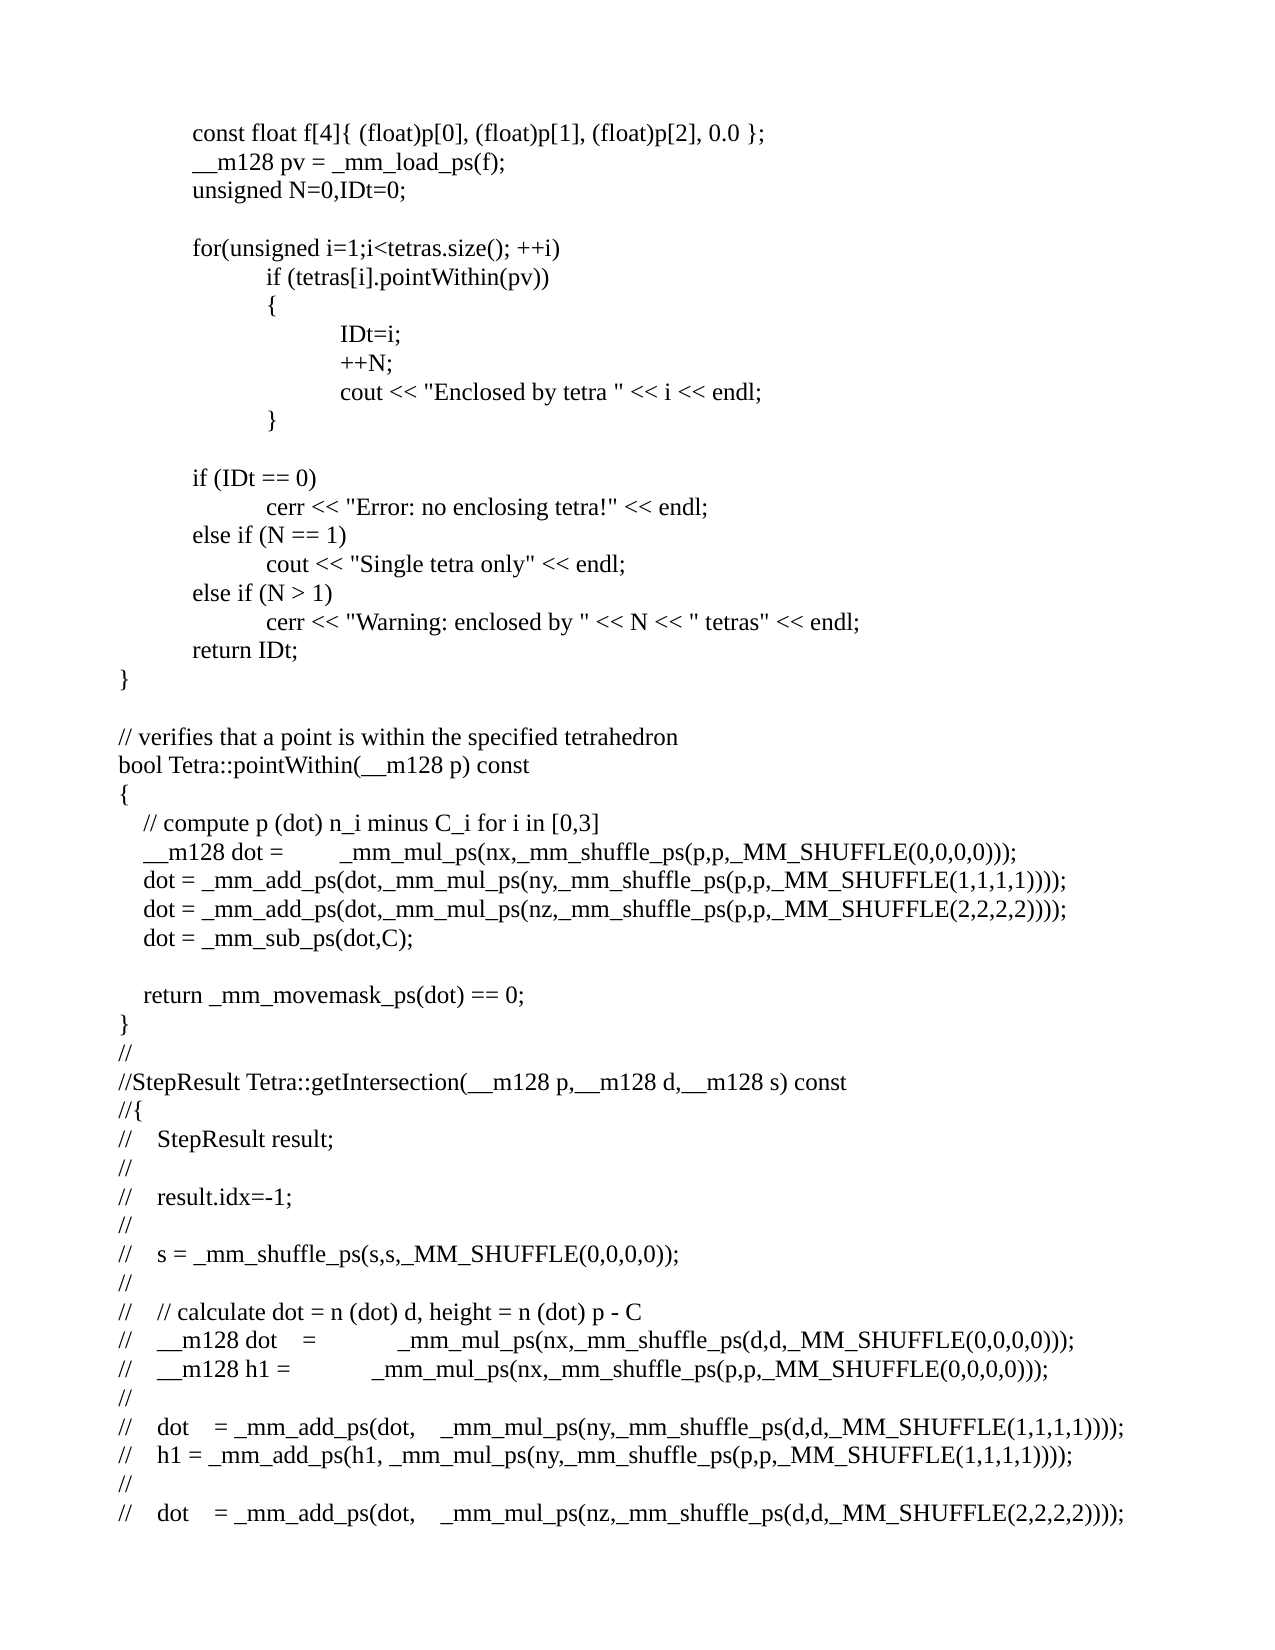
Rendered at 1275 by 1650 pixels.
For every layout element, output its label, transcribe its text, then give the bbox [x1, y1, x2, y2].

text //StepResult Tetra::getIntersection(__m128 p,__m128 d,__m128 s) const [118, 1067, 1157, 1096]
text } [118, 664, 1157, 693]
text if (IDt == 0) [118, 463, 1157, 492]
text // verifies that a point is within the specified tetrahedron [118, 722, 1157, 751]
text // [118, 1383, 1157, 1412]
text //{ [118, 1096, 1157, 1124]
text // [118, 1038, 1157, 1067]
text unsigned N=0,IDt=0; [118, 176, 1157, 204]
text // __m128 h1 = _mm_mul_ps(nx,_mm_shuffle_ps(p,p,_MM_SHUFFLE(0,0,0,0))); [118, 1354, 1157, 1383]
text // [118, 1469, 1157, 1498]
text // __m128 dot = _mm_mul_ps(nx,_mm_shuffle_ps(d,d,_MM_SHUFFLE(0,0,0,0))); [118, 1326, 1157, 1354]
text const float f[4]{ (float)p[0], (float)p[1], (float)p[2], 0.0 }; [118, 118, 1157, 147]
text { [118, 779, 1157, 808]
text // dot = _mm_add_ps(dot, _mm_mul_ps(ny,_mm_shuffle_ps(d,d,_MM_SHUFFLE(1,1,1,1)))); [118, 1412, 1157, 1441]
text else if (N > 1) [118, 578, 1157, 607]
text return IDt; [118, 636, 1157, 664]
text dot = _mm_add_ps(dot,_mm_mul_ps(nz,_mm_shuffle_ps(p,p,_MM_SHUFFLE(2,2,2,2)))); [118, 894, 1157, 923]
text cout << "Single tetra only" << endl; [118, 549, 1157, 578]
text } [118, 406, 1157, 434]
text for(unsigned i=1;i<tetras.size(); ++i) [118, 233, 1157, 262]
text IDt=i; [118, 319, 1157, 348]
text cerr << "Warning: enclosed by " << N << " tetras" << endl; [118, 607, 1157, 636]
text else if (N == 1) [118, 521, 1157, 549]
text dot = _mm_sub_ps(dot,C); [118, 923, 1157, 952]
text cerr << "Error: no enclosing tetra!" << endl; [118, 492, 1157, 521]
text // StepResult result; [118, 1124, 1157, 1153]
text // result.idx=-1; [118, 1182, 1157, 1211]
text cout << "Enclosed by tetra " << i << endl; [118, 377, 1157, 406]
text bool Tetra::pointWithin(__m128 p) const [118, 751, 1157, 779]
text // [118, 1268, 1157, 1297]
text // // calculate dot = n (dot) d, height = n (dot) p - C [118, 1297, 1157, 1326]
text __m128 dot = _mm_mul_ps(nx,_mm_shuffle_ps(p,p,_MM_SHUFFLE(0,0,0,0))); [118, 837, 1157, 866]
text return _mm_movemask_ps(dot) == 0; [118, 981, 1157, 1009]
text // [118, 1153, 1157, 1182]
text __m128 pv = _mm_load_ps(f); [118, 147, 1157, 176]
text // [118, 1211, 1157, 1239]
text // compute p (dot) n_i minus C_i for i in [0,3] [118, 808, 1157, 837]
text ++N; [118, 348, 1157, 377]
text if (tetras[i].pointWithin(pv)) [118, 262, 1157, 291]
text } [118, 1009, 1157, 1038]
text dot = _mm_add_ps(dot,_mm_mul_ps(ny,_mm_shuffle_ps(p,p,_MM_SHUFFLE(1,1,1,1)))); [118, 866, 1157, 894]
text // s = _mm_shuffle_ps(s,s,_MM_SHUFFLE(0,0,0,0)); [118, 1239, 1157, 1268]
text { [118, 291, 1157, 319]
text // h1 = _mm_add_ps(h1, _mm_mul_ps(ny,_mm_shuffle_ps(p,p,_MM_SHUFFLE(1,1,1,1)))); [118, 1441, 1157, 1469]
text // dot = _mm_add_ps(dot, _mm_mul_ps(nz,_mm_shuffle_ps(d,d,_MM_SHUFFLE(2,2,2,2)))); [118, 1498, 1157, 1527]
